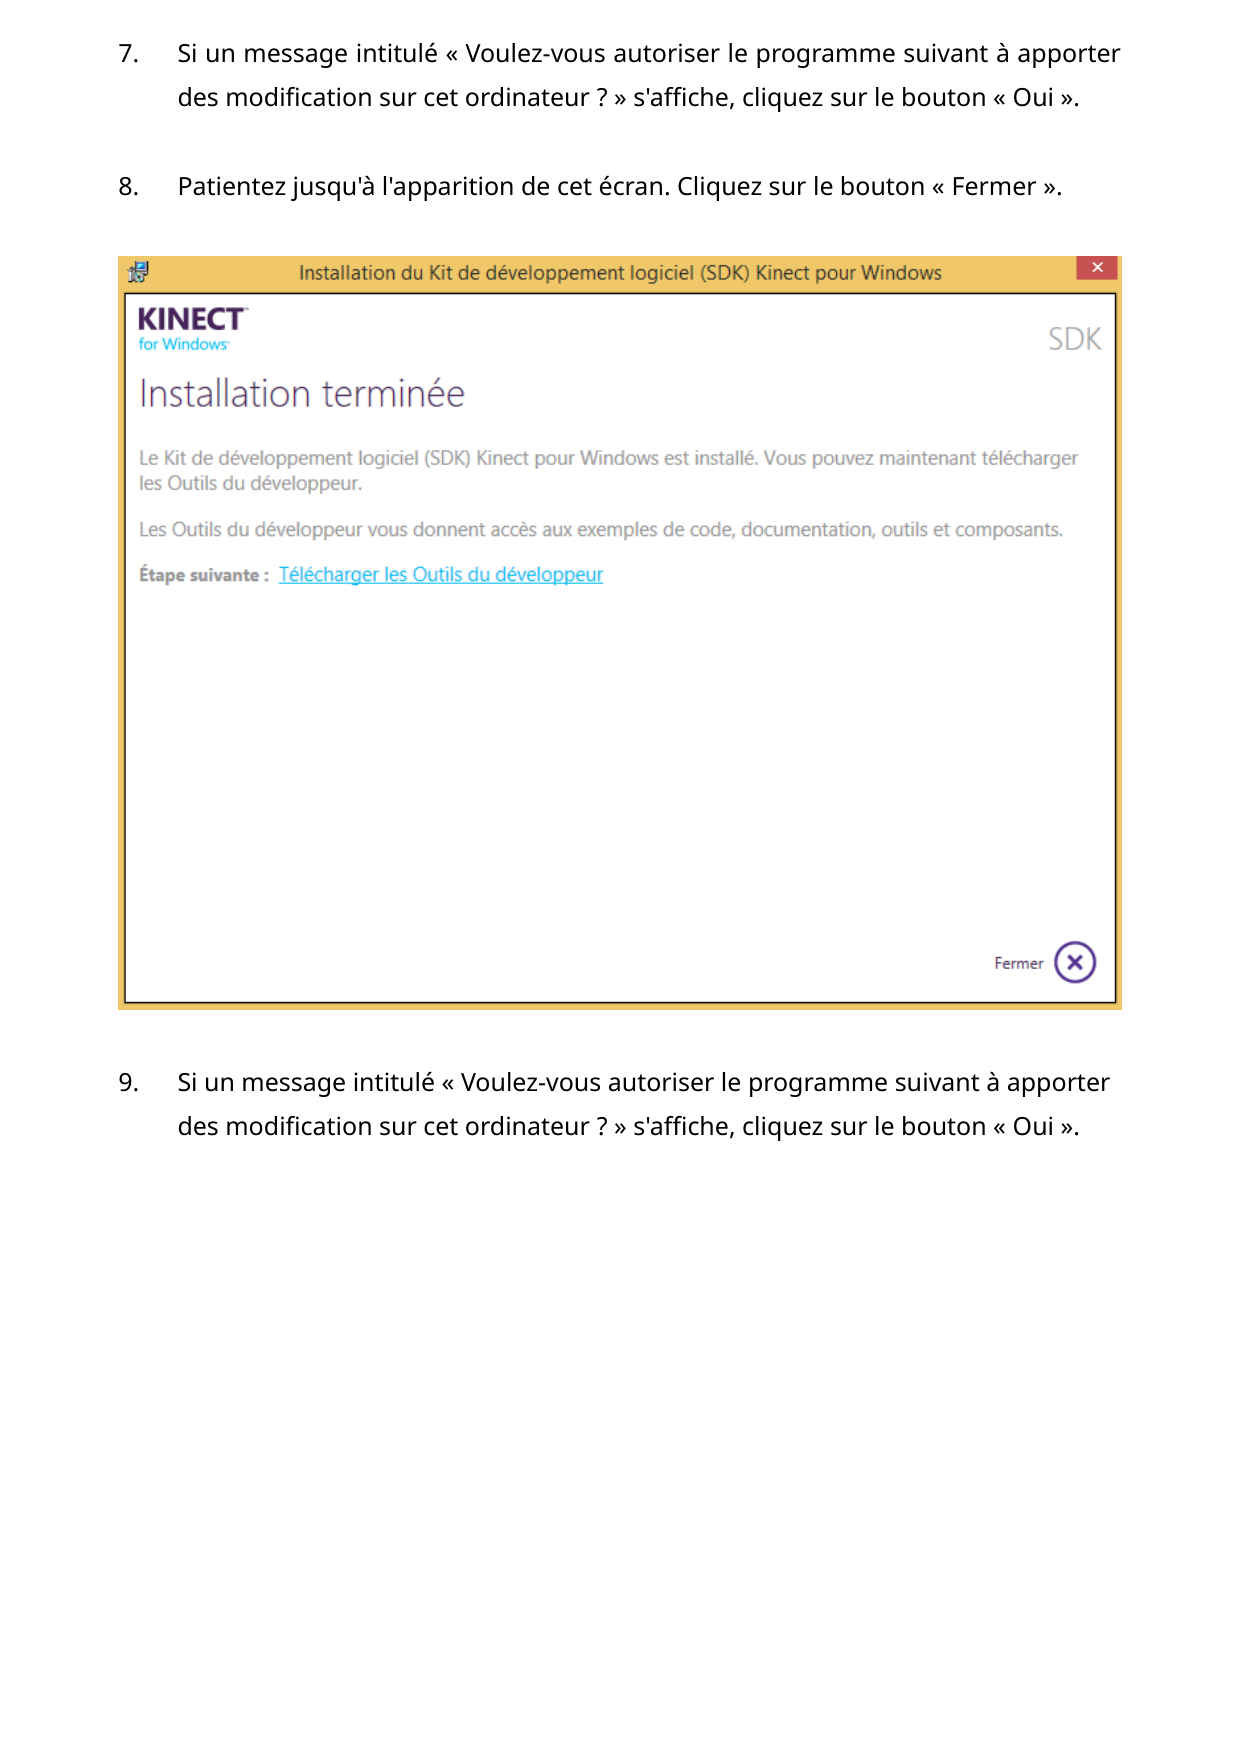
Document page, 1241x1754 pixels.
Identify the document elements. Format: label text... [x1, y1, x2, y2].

picture [118, 256, 1123, 1010]
list Si un message intitulé « Voulez-vous autoriser le programme suivant à apporter des modification sur cet ordinateur ? » s'affiche, cliquez sur le bouton « Oui ». [118, 35, 1122, 114]
list Patientez jusqu'à l'apparition de cet écran. Cliquez sur le bouton « Fermer ». [118, 168, 1122, 202]
list Si un message intitulé « Voulez-vous autoriser le programme suivant à apporter des modification sur cet ordinateur ? » s'affiche, cliquez sur le bouton « Oui ». [118, 1064, 1122, 1142]
